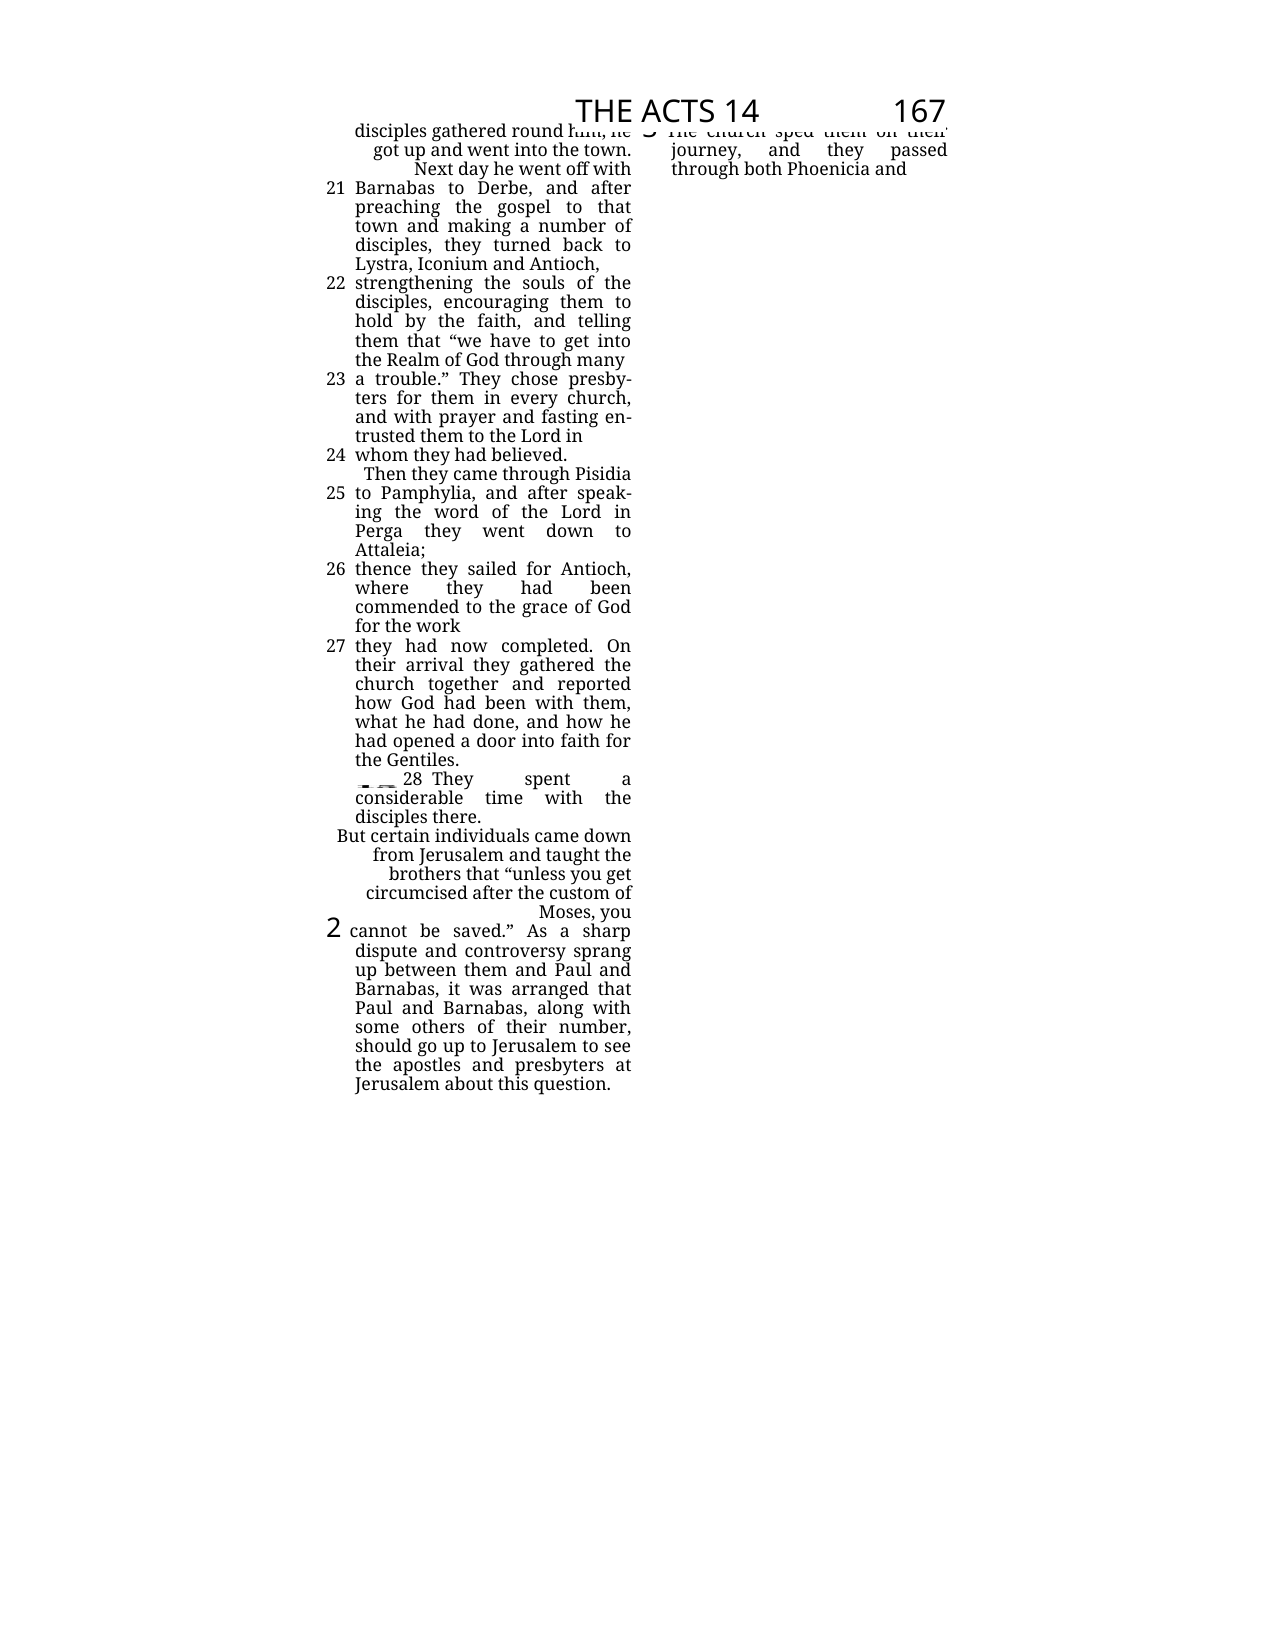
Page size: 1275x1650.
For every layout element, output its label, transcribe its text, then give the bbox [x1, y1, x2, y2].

text But certain individuals came down from Jerusalem and taught the brothers that “unless you get circumcised after the custom of Moses, you [326, 827, 631, 923]
list thence they sailed for Antioch, where they had been commended to the grace of God for the work [326, 561, 631, 637]
list to Pamphylia, and after speak­ing the word of the Lord in Perga they went down to Attaleia; [326, 484, 631, 561]
list cannot be saved.” As a sharp dispute and controversy sprang up between them and Paul and Barnabas, it was arranged that Paul and Barnabas, along with some others of their number, should go up to Jerusalem to see the apostles and presbyters at Jerusalem about this question. [326, 923, 631, 1094]
list a trouble.” They chose presby­ters for them in every church, and with prayer and fasting en­trusted them to the Lord in [326, 370, 631, 446]
list They spent a considerable time with the disciples there. [326, 770, 631, 827]
list Barnabas to Derbe, and after preaching the gospel to that town and making a number of disciples, they turned back to Lystra, Iconium and Antioch, [326, 179, 631, 274]
list they had now completed. On their arrival they gathered the church together and reported how God had been with them, what he had done, and how he had opened a door into faith for the Gentiles. [326, 637, 631, 770]
list whom they had believed. [326, 446, 631, 465]
text disciples gathered round him, he got up and went into the town. [326, 122, 631, 160]
text Next day he went off with [326, 160, 631, 179]
list The church sped them on their journey, and they passed through both Phoenicia and [642, 122, 948, 179]
text Then they came through Pisidia [326, 465, 631, 484]
list strengthening the souls of the disciples, encouraging them to hold by the faith, and telling them that “we have to get into the Realm of God through many [326, 274, 631, 370]
